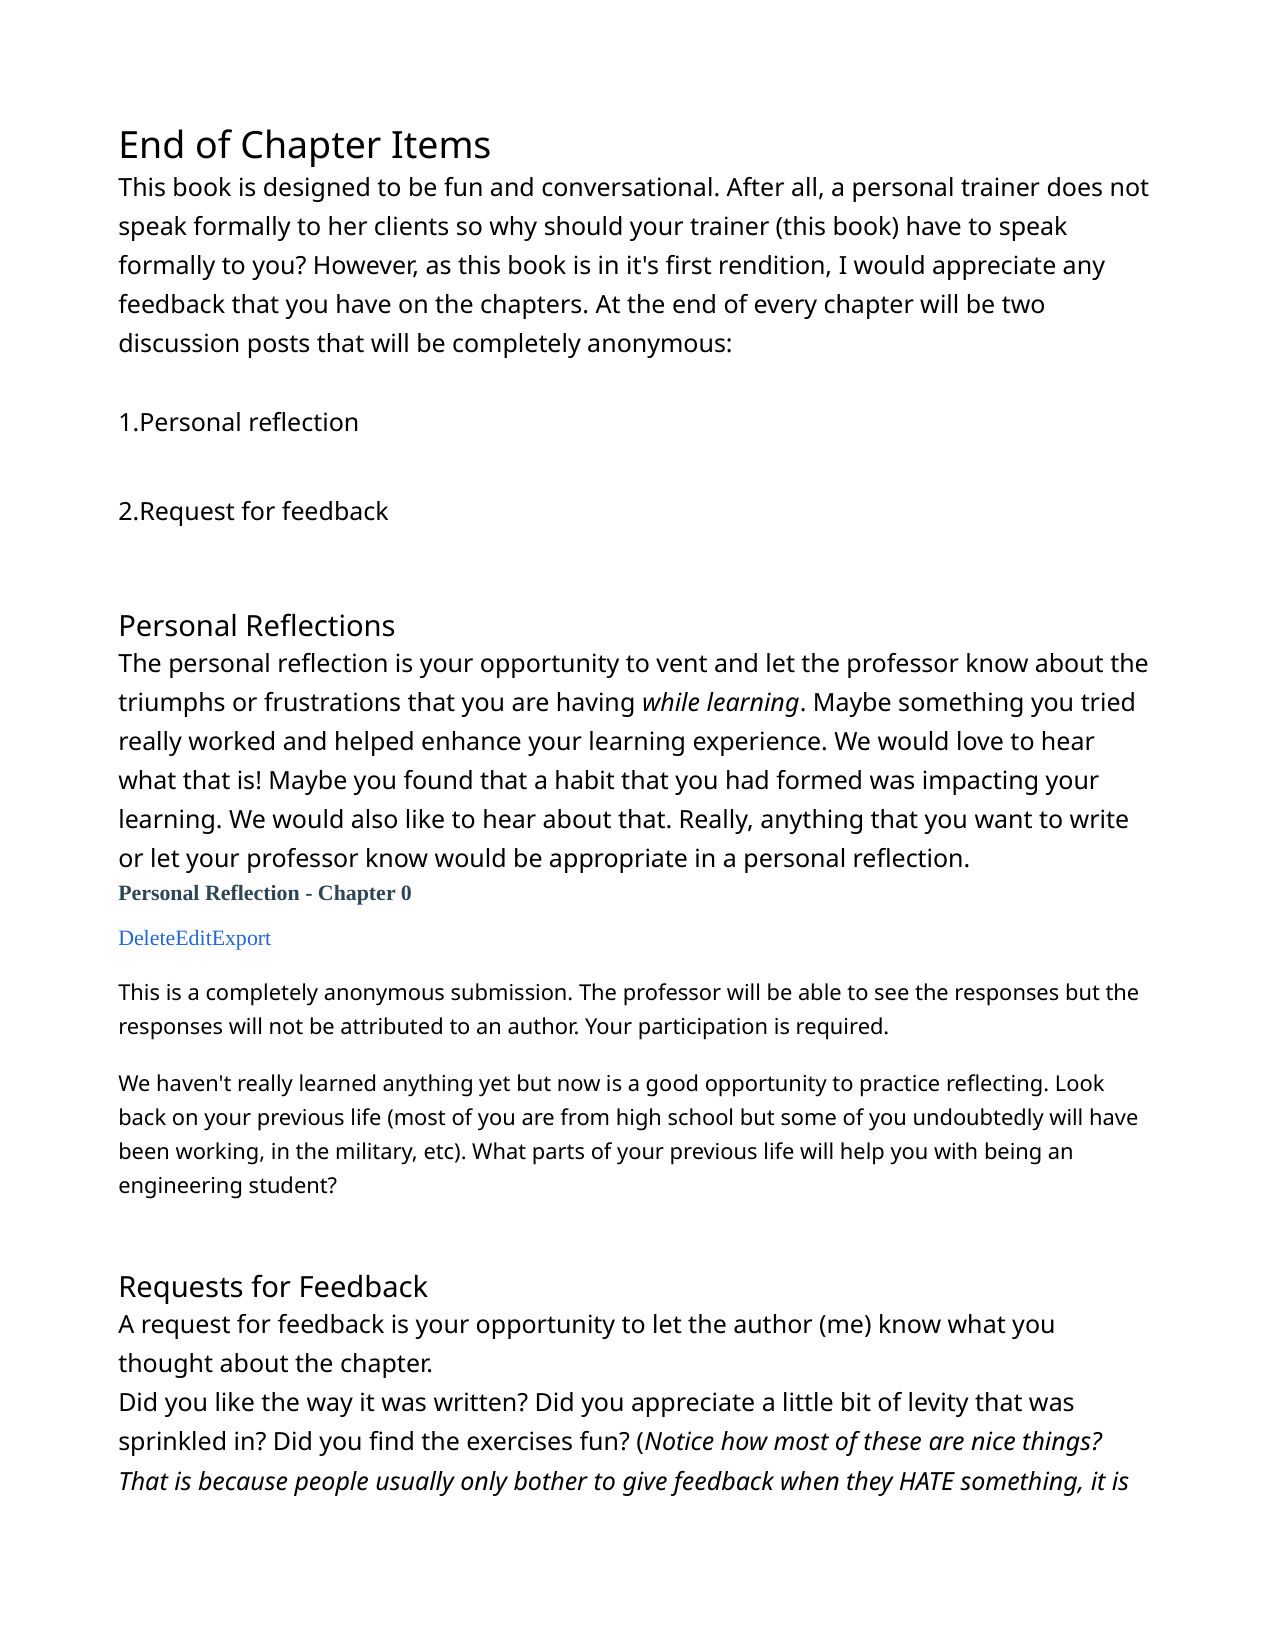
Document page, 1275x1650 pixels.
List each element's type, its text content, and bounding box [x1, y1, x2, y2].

text We haven't really learned anything yet but now is a good opportunity to practice reflecting. Look back on your previous life (most of you are from high school but some of you undoubtedly will have been working, in the military, etc). What parts of your previous life will help you with being an engineering student? [118, 1068, 1157, 1200]
subtitle End of Chapter Items [118, 118, 1157, 169]
text A request for feedback is your opportunity to let the author (me) know what you thought about the chapter. [118, 1306, 1157, 1380]
text The personal reflection is your opportunity to vent and let the professor know about the triumphs or frustrations that you are having while learning. Maybe something you tried really worked and helped enhance your learning experience. We would love to hear what that is! Maybe you found that a habit that you had formed was impacting your learning. We would also like to hear about that. Really, anything that you want to write or let your professor know would be appropriate in a personal reflection. [118, 645, 1157, 875]
text Personal Reflection - Chapter 0 [118, 880, 1141, 905]
list Personal reflection [118, 404, 1157, 439]
subtitle Personal Reflections [118, 606, 1157, 645]
text Did you like the way it was written? Did you appreciate a little bit of levity that was sprinkled in? Did you find the exercises fun? (Notice how most of these are nice things? That is because people usually only bother to give feedback when they HATE something, it is [118, 1385, 1157, 1497]
subtitle Requests for Feedback [118, 1267, 1157, 1306]
text This book is designed to be fun and conversational. After all, a personal trainer does not speak formally to her clients so why should your trainer (this book) have to speak formally to you? However, as this book is in it's first rendition, I would appreciate any feedback that you have on the chapters. At the end of every chapter will be two discussion posts that will be completely anonymous: [118, 169, 1157, 360]
text DeleteEditExport [118, 925, 1157, 950]
list Request for feedback [118, 494, 1157, 528]
text This is a completely anonymous submission. The professor will be able to see the responses but the responses will not be attributed to an author. Your participation is required. [118, 977, 1157, 1041]
